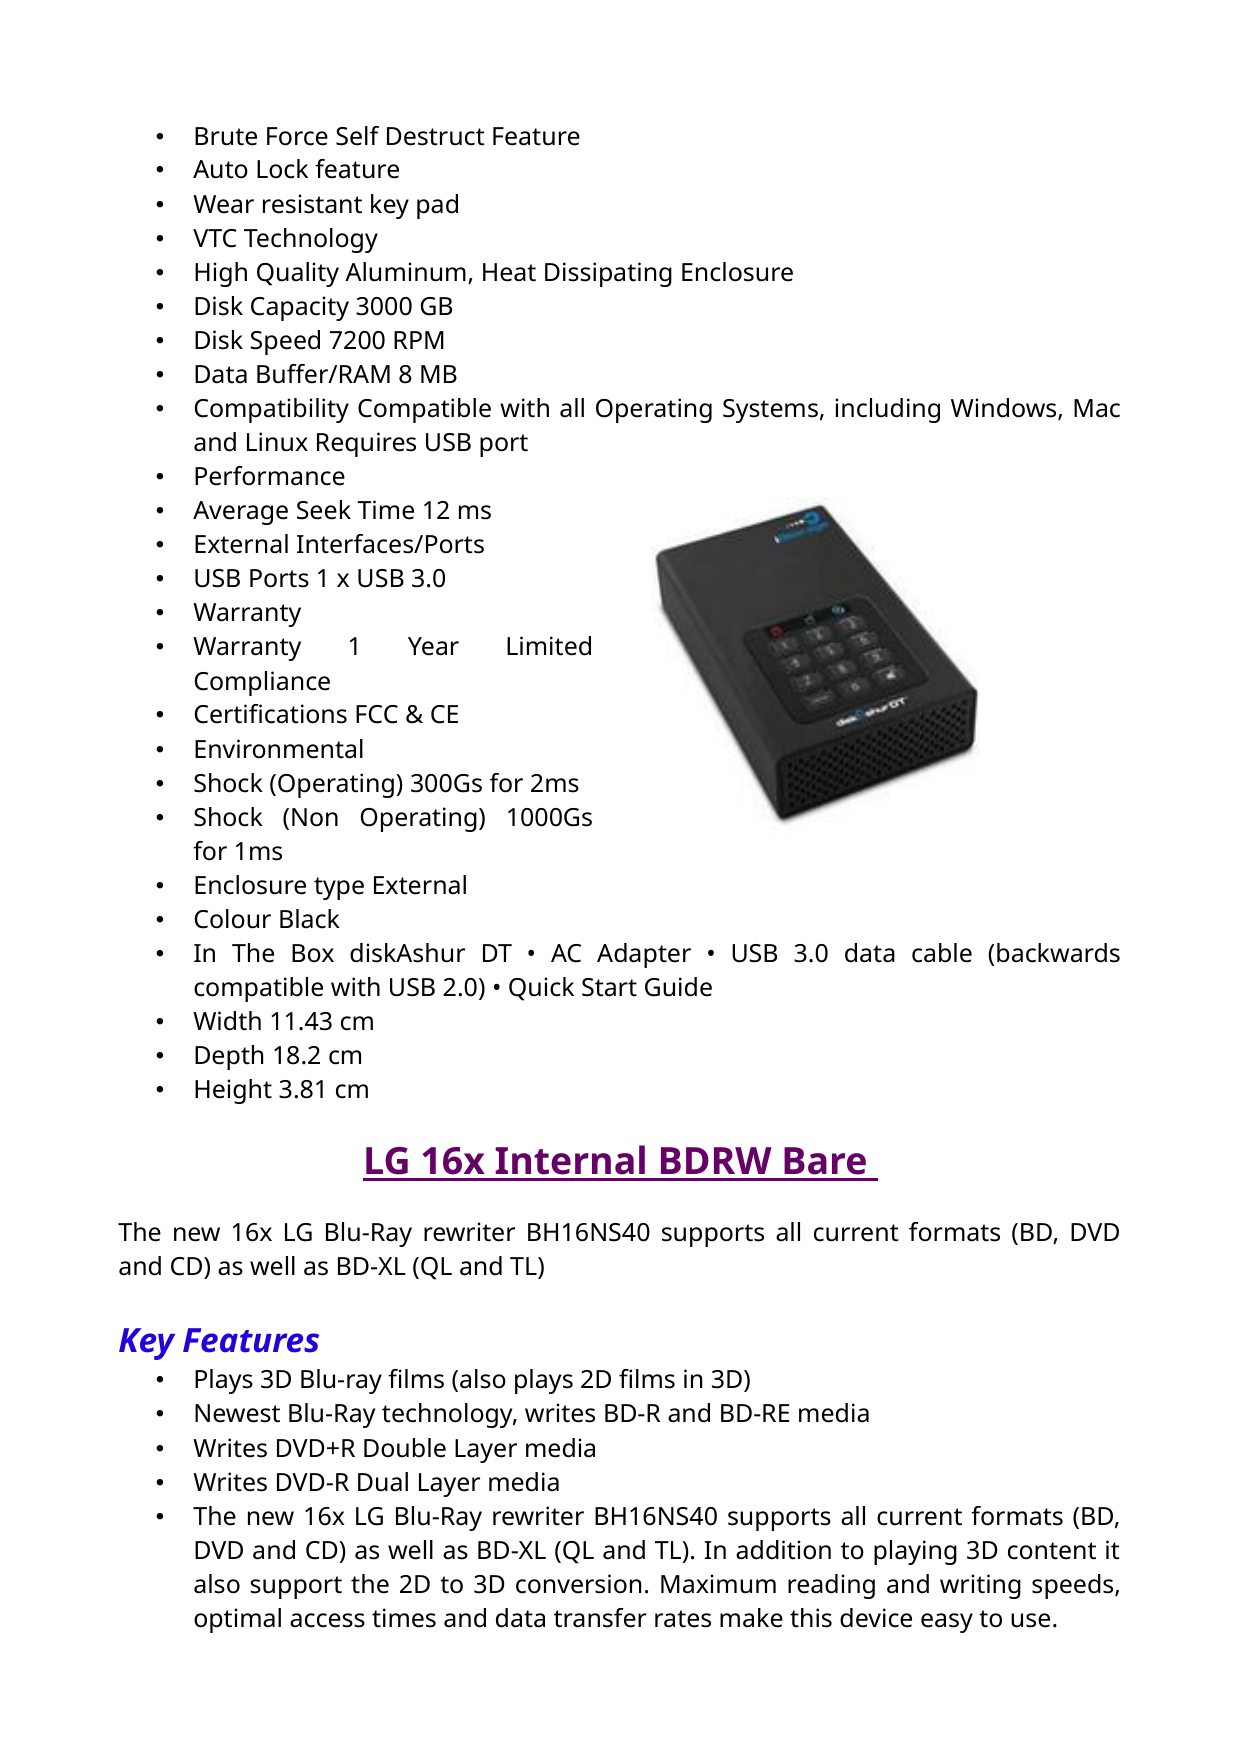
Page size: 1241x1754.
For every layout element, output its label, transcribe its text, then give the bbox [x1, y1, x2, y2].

list Warranty [156, 595, 593, 629]
list [1039, 731, 1122, 765]
list External Interfaces/Ports [156, 527, 593, 561]
list Compatibility Compatible with all Operating Systems, including Windows, Mac and Linux Requires USB port [156, 391, 1122, 459]
list Depth 18.2 cm [156, 1038, 1122, 1072]
list VTC Technology [156, 220, 1122, 254]
list [1039, 493, 1122, 527]
list Plays 3D Blu-ray films (also plays 2D films in 3D) [156, 1362, 1122, 1396]
subtitle LG 16x Internal BDRW Bare [118, 1135, 1122, 1186]
list Height 3.81 cm [156, 1072, 1122, 1106]
list [1039, 765, 1122, 799]
list Average Seek Time 12 ms [156, 493, 593, 527]
list Colour Black [156, 902, 1122, 936]
list Performance [156, 459, 1122, 493]
list Writes DVD-R Dual Layer media [156, 1464, 1122, 1498]
list [1039, 697, 1122, 731]
list [1039, 527, 1122, 561]
list Brute Force Self Destruct Feature [156, 118, 1122, 152]
list Writes DVD+R Double Layer media [156, 1430, 1122, 1464]
text The new 16x LG Blu-Ray rewriter BH16NS40 supports all current formats (BD, DVD and CD) as well as BD-XL (QL and TL) [118, 1214, 1122, 1283]
list Disk Speed 7200 RPM [156, 322, 1122, 357]
list USB Ports 1 x USB 3.0 [156, 561, 593, 595]
list Disk Capacity 3000 GB [156, 288, 1122, 322]
list In The Box diskAshur DT • AC Adapter • USB 3.0 data cable (backwards compatible with USB 2.0) • Quick Start Guide [156, 936, 1122, 1004]
list Shock (Operating) 300Gs for 2ms [156, 765, 593, 799]
list Environmental [156, 731, 593, 765]
list High Quality Aluminum, Heat Dissipating Enclosure [156, 254, 1122, 288]
list Auto Lock feature [156, 152, 1122, 186]
list Warranty 1 Year Limited Compliance [156, 629, 593, 697]
list Newest Blu-Ray technology, writes BD-R and BD-RE media [156, 1396, 1122, 1430]
list Shock (Non Operating) 1000Gs for 1ms [156, 799, 1122, 867]
list [1039, 595, 1122, 629]
list [1039, 629, 1122, 697]
list Certifications FCC & CE [156, 697, 593, 731]
list Data Buffer/RAM 8 MB [156, 357, 1122, 391]
list Width 11.43 cm [156, 1004, 1122, 1038]
subtitle Key Features [118, 1317, 1122, 1362]
list Enclosure type External [156, 867, 1122, 902]
list The new 16x LG Blu-Ray rewriter BH16NS40 supports all current formats (BD, DVD and CD) as well as BD-XL (QL and TL). In addition to playing 3D content it also support the 2D to 3D conversion. Maximum reading and writing speeds, optimal access times and data transfer rates make this device easy to use. [156, 1498, 1122, 1634]
list Wear resistant key pad [156, 186, 1122, 220]
list [1039, 561, 1122, 595]
picture [593, 481, 1039, 847]
